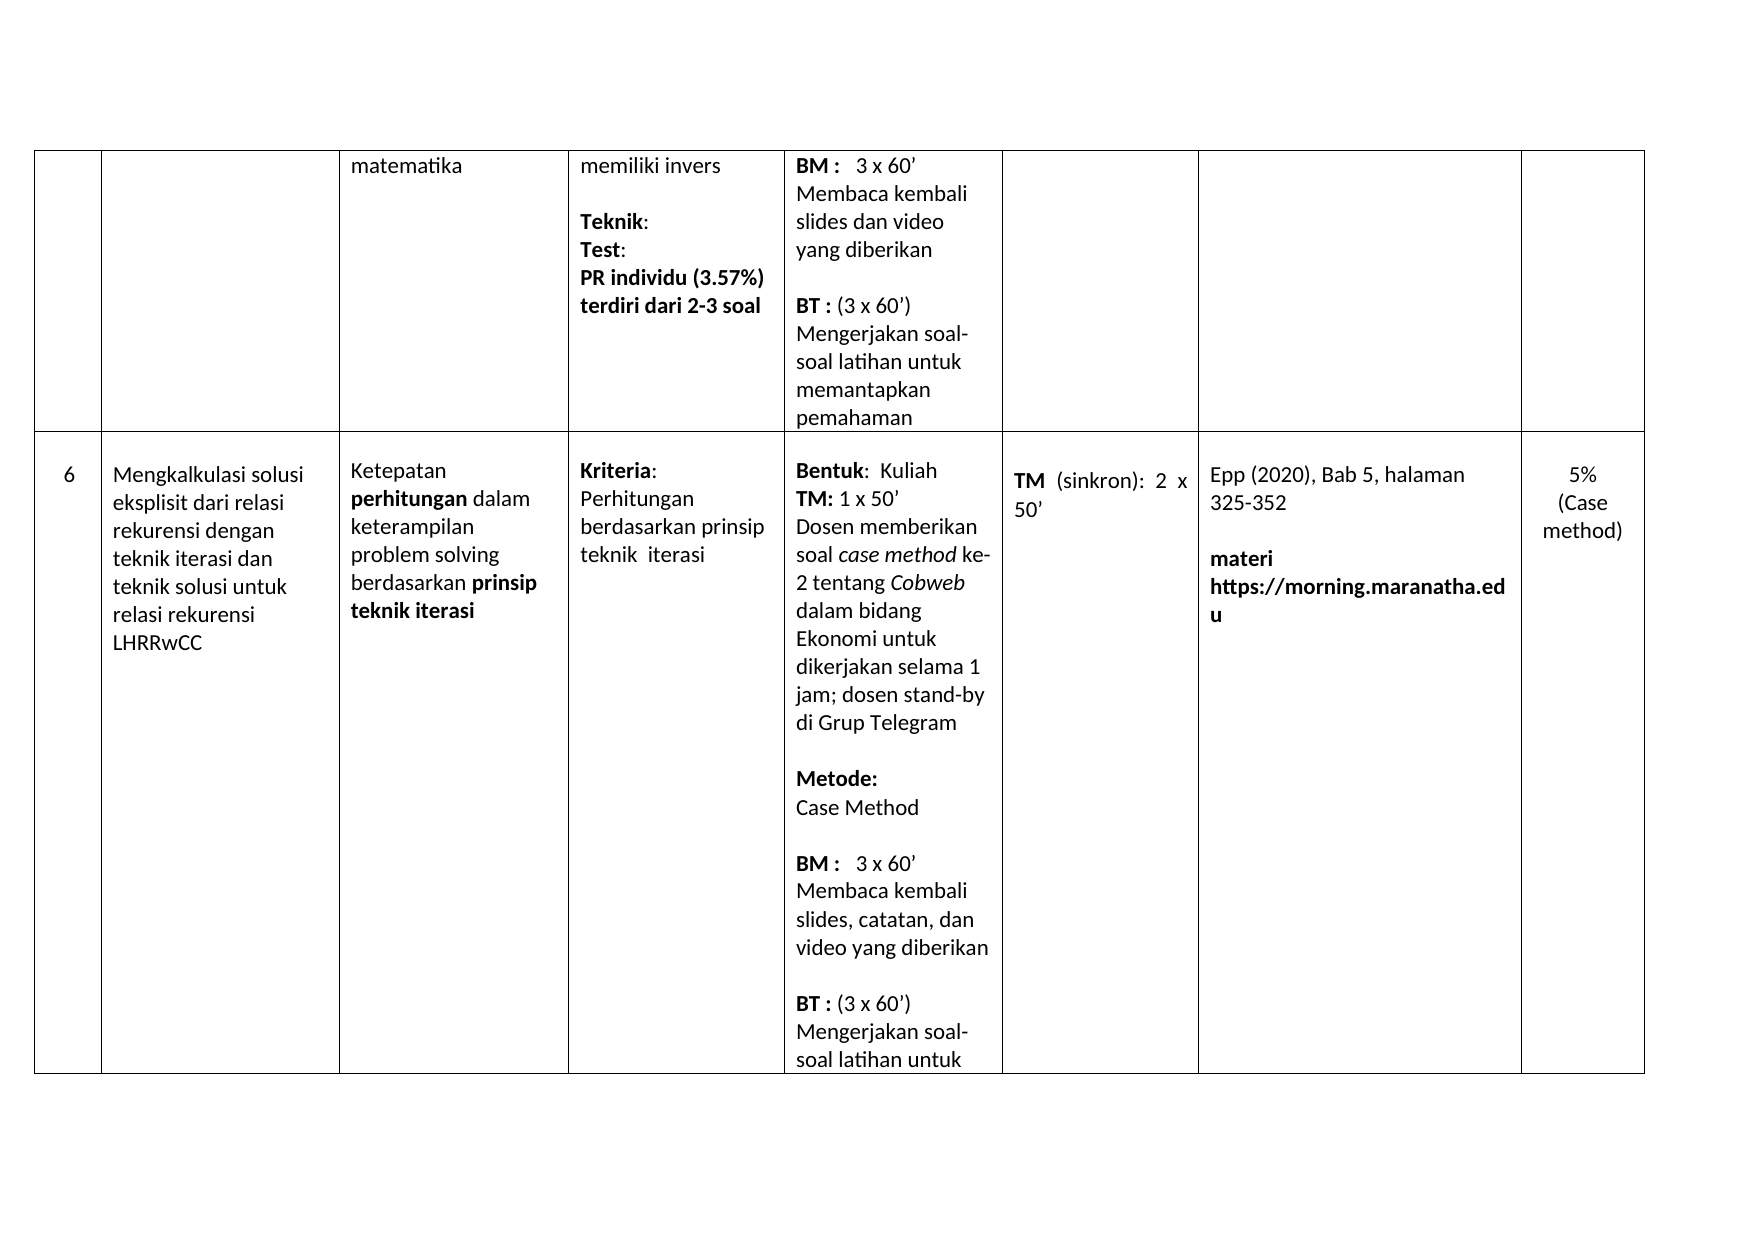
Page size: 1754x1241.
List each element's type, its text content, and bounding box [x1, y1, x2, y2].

table_cell Ketepatan perhitungan dalam keterampilan problem solving berdasarkan prinsip teknik iterasi [340, 432, 568, 1073]
table_cell Bentuk: Kuliah TM: 1 x 50’ Dosen memberikan soal case method ke-2 tentang Cobweb dalam bidang Ekonomi untuk dikerjakan selama 1 jam; dosen stand-by di Grup Telegram Metode: Case Method BM : 3 x 60’ Membaca kembali slides, catatan, dan video yang diberikan BT : (3 x 60’) Mengerjakan soal-soal latihan untuk [785, 432, 1002, 1073]
table_cell 5% (Case method) [1522, 432, 1644, 1073]
table_cell memiliki invers Teknik: Test: PR individu (3.57%) terdiri dari 2-3 soal [569, 151, 784, 431]
table_cell TM (sinkron): 2 x 50’ [1003, 432, 1198, 1073]
table_cell [1003, 151, 1198, 431]
table_cell 6 [35, 432, 101, 1073]
table_cell [102, 151, 339, 431]
table_cell matematika [340, 151, 568, 431]
table_cell Kriteria: Perhitungan berdasarkan prinsip teknik iterasi [569, 432, 784, 1073]
table_cell [1522, 151, 1644, 431]
table_cell Mengkalkulasi solusi eksplisit dari relasi rekurensi dengan teknik iterasi dan teknik solusi untuk relasi rekurensi LHRRwCC [102, 432, 339, 1073]
table_cell [1199, 151, 1521, 431]
table_cell [35, 151, 101, 431]
table_cell BM : 3 x 60’ Membaca kembali slides dan video yang diberikan BT : (3 x 60’) Mengerjakan soal-soal latihan untuk memantapkan pemahaman [785, 151, 1002, 431]
table_cell Epp (2020), Bab 5, halaman 325-352 materi https://morning.maranatha.edu [1199, 432, 1521, 1073]
